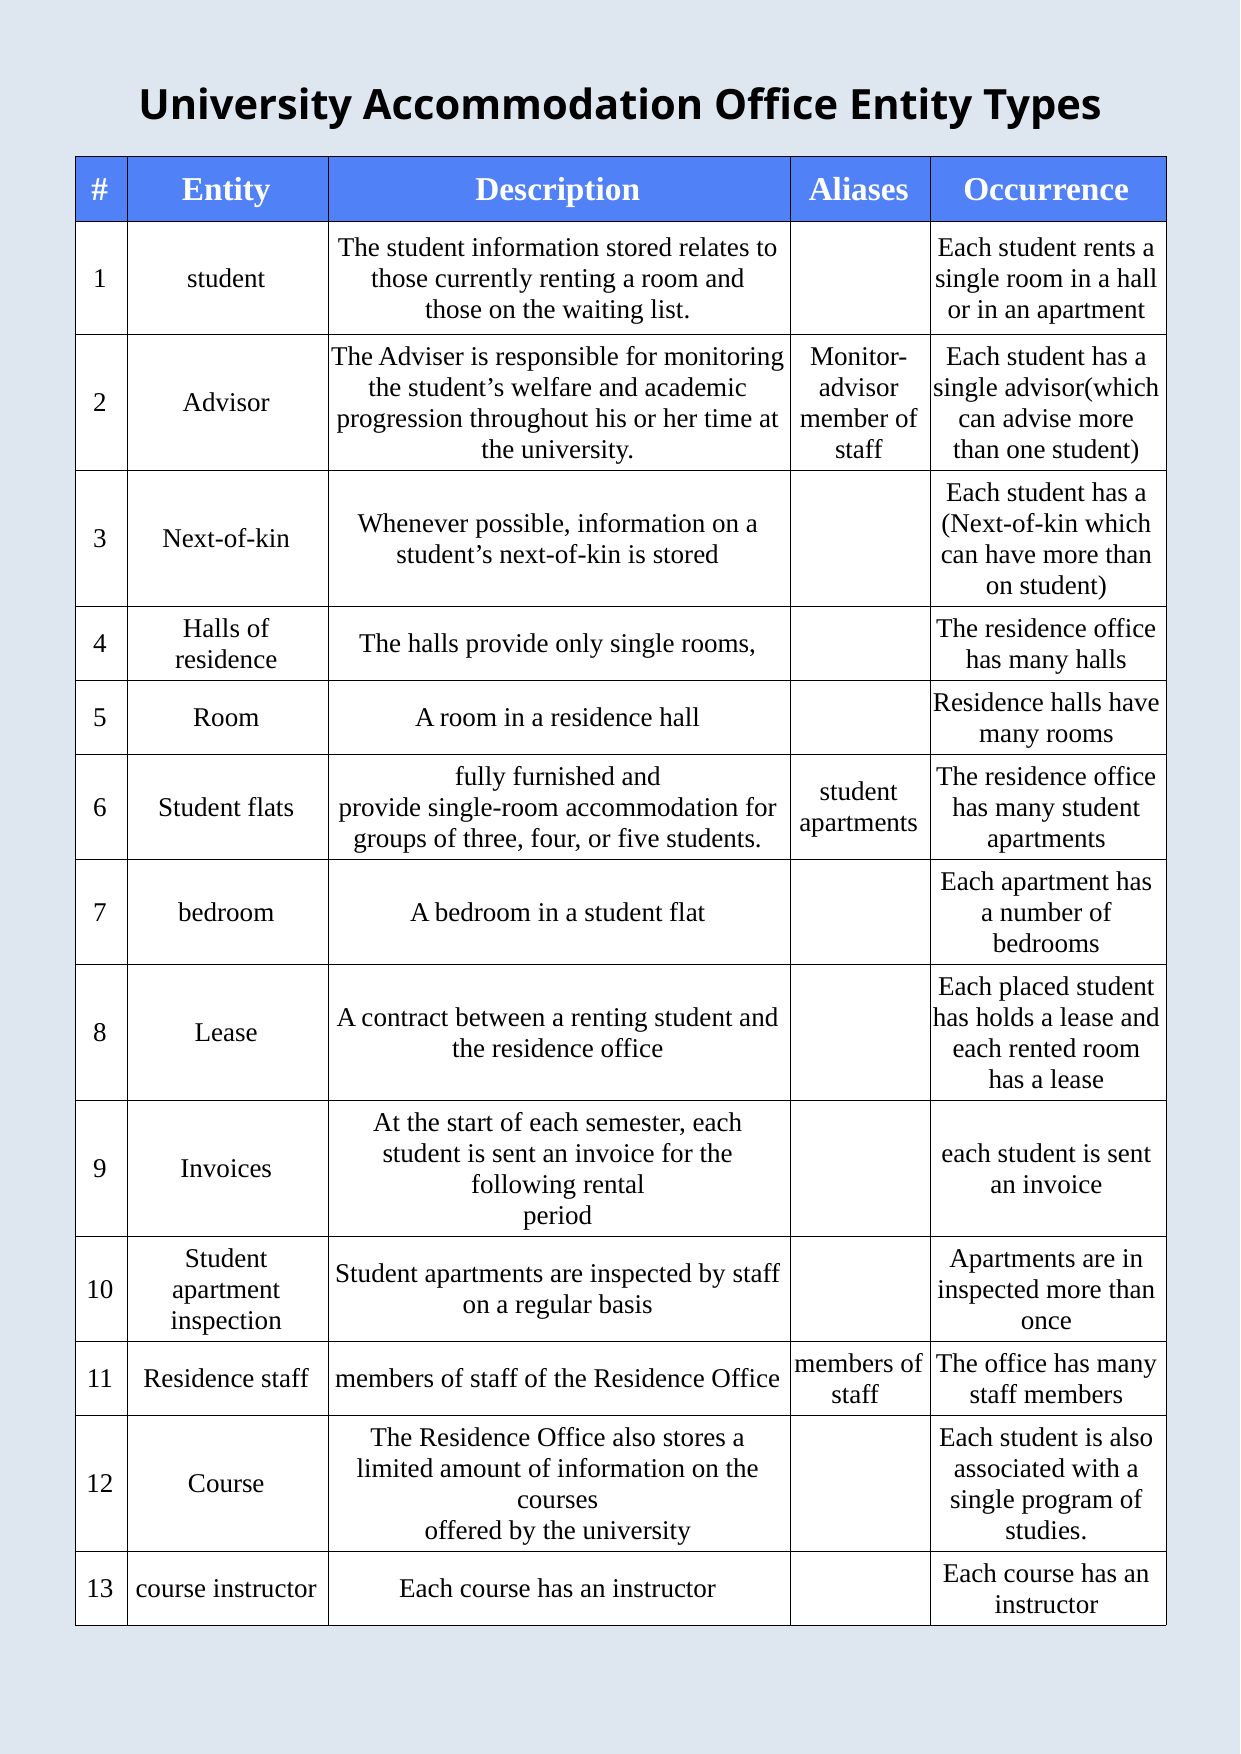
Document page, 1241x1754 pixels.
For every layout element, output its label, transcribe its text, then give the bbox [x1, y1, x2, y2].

table_cell 3 [76, 471, 127, 606]
table_cell The residence office has many halls [931, 607, 1166, 680]
table_cell 13 [76, 1552, 127, 1625]
table_cell 9 [76, 1101, 127, 1236]
table_cell Each student is also associated with a single program of studies. [931, 1416, 1166, 1551]
table_cell [791, 965, 930, 1100]
table_cell course instructor [128, 1552, 328, 1625]
table_cell Each student has a single advisor(which can advise more than one student) [931, 335, 1166, 470]
table_cell The Adviser is responsible for monitoring the student’s welfare and academic progression throughout his or her time at the university. [329, 335, 790, 470]
table_cell Each placed student has holds a lease and each rented room has a lease [931, 965, 1166, 1100]
table_cell [791, 1101, 930, 1236]
table_cell Each course has an instructor [329, 1552, 790, 1625]
table_cell A contract between a renting student and the residence office [329, 965, 790, 1100]
table_cell [791, 607, 930, 680]
table_cell student apartments [791, 755, 930, 859]
table_cell At the start of each semester, each student is sent an invoice for the following rental period [329, 1101, 790, 1236]
table_cell Invoices [128, 1101, 328, 1236]
table_cell 10 [76, 1237, 127, 1341]
table_cell Residence staff [128, 1342, 328, 1415]
table_header Description [329, 157, 790, 221]
table_cell Each student has a (Next-of-kin which can have more than on student) [931, 471, 1166, 606]
table_cell bedroom [128, 860, 328, 964]
table_cell Each apartment has a number of bedrooms [931, 860, 1166, 964]
table_cell Monitor- advisor member of staff [791, 335, 930, 470]
table_cell Next-of-kin [128, 471, 328, 606]
table_header Aliases [791, 157, 930, 221]
table_cell members of staff of the Residence Office [329, 1342, 790, 1415]
table_header Occurrence [931, 157, 1166, 221]
table_cell 4 [76, 607, 127, 680]
table_cell 7 [76, 860, 127, 964]
table_cell Each student rents a single room in a hall or in an apartment [931, 222, 1166, 334]
table_cell [791, 1237, 930, 1341]
table_cell A bedroom in a student flat [329, 860, 790, 964]
table_cell 5 [76, 681, 127, 754]
table_cell 6 [76, 755, 127, 859]
table_header # [76, 157, 127, 221]
table_cell 8 [76, 965, 127, 1100]
table_cell A room in a residence hall [329, 681, 790, 754]
text University Accommodation Office Entity Types [66, 75, 1174, 132]
table_cell [791, 222, 930, 334]
table_cell Advisor [128, 335, 328, 470]
table_cell [791, 1416, 930, 1551]
table_cell members of staff [791, 1342, 930, 1415]
table_cell Student apartments are inspected by staff on a regular basis [329, 1237, 790, 1341]
table_cell 11 [76, 1342, 127, 1415]
table_cell 12 [76, 1416, 127, 1551]
table_cell [791, 681, 930, 754]
table_cell The office has many staff members [931, 1342, 1166, 1415]
table_cell Lease [128, 965, 328, 1100]
table_cell The residence office has many student apartments [931, 755, 1166, 859]
table_cell fully furnished and provide single-room accommodation for groups of three, four, or five students. [329, 755, 790, 859]
table_cell Student apartment inspection [128, 1237, 328, 1341]
table_cell [791, 860, 930, 964]
table_cell 1 [76, 222, 127, 334]
table_cell 2 [76, 335, 127, 470]
table_cell [791, 471, 930, 606]
table_cell Residence halls have many rooms [931, 681, 1166, 754]
table_cell each student is sent an invoice [931, 1101, 1166, 1236]
table_cell [791, 1552, 930, 1625]
table_cell Course [128, 1416, 328, 1551]
table_cell Room [128, 681, 328, 754]
table_cell The student information stored relates to those currently renting a room and those on the waiting list. [329, 222, 790, 334]
table_cell Whenever possible, information on a student’s next-of-kin is stored [329, 471, 790, 606]
table_cell Halls of residence [128, 607, 328, 680]
table_cell The Residence Office also stores a limited amount of information on the courses offered by the university [329, 1416, 790, 1551]
table_cell student [128, 222, 328, 334]
table_cell Apartments are in inspected more than once [931, 1237, 1166, 1341]
table_cell The halls provide only single rooms, [329, 607, 790, 680]
table_header Entity [128, 157, 328, 221]
table_cell Student flats [128, 755, 328, 859]
table_cell Each course has an instructor [931, 1552, 1166, 1625]
